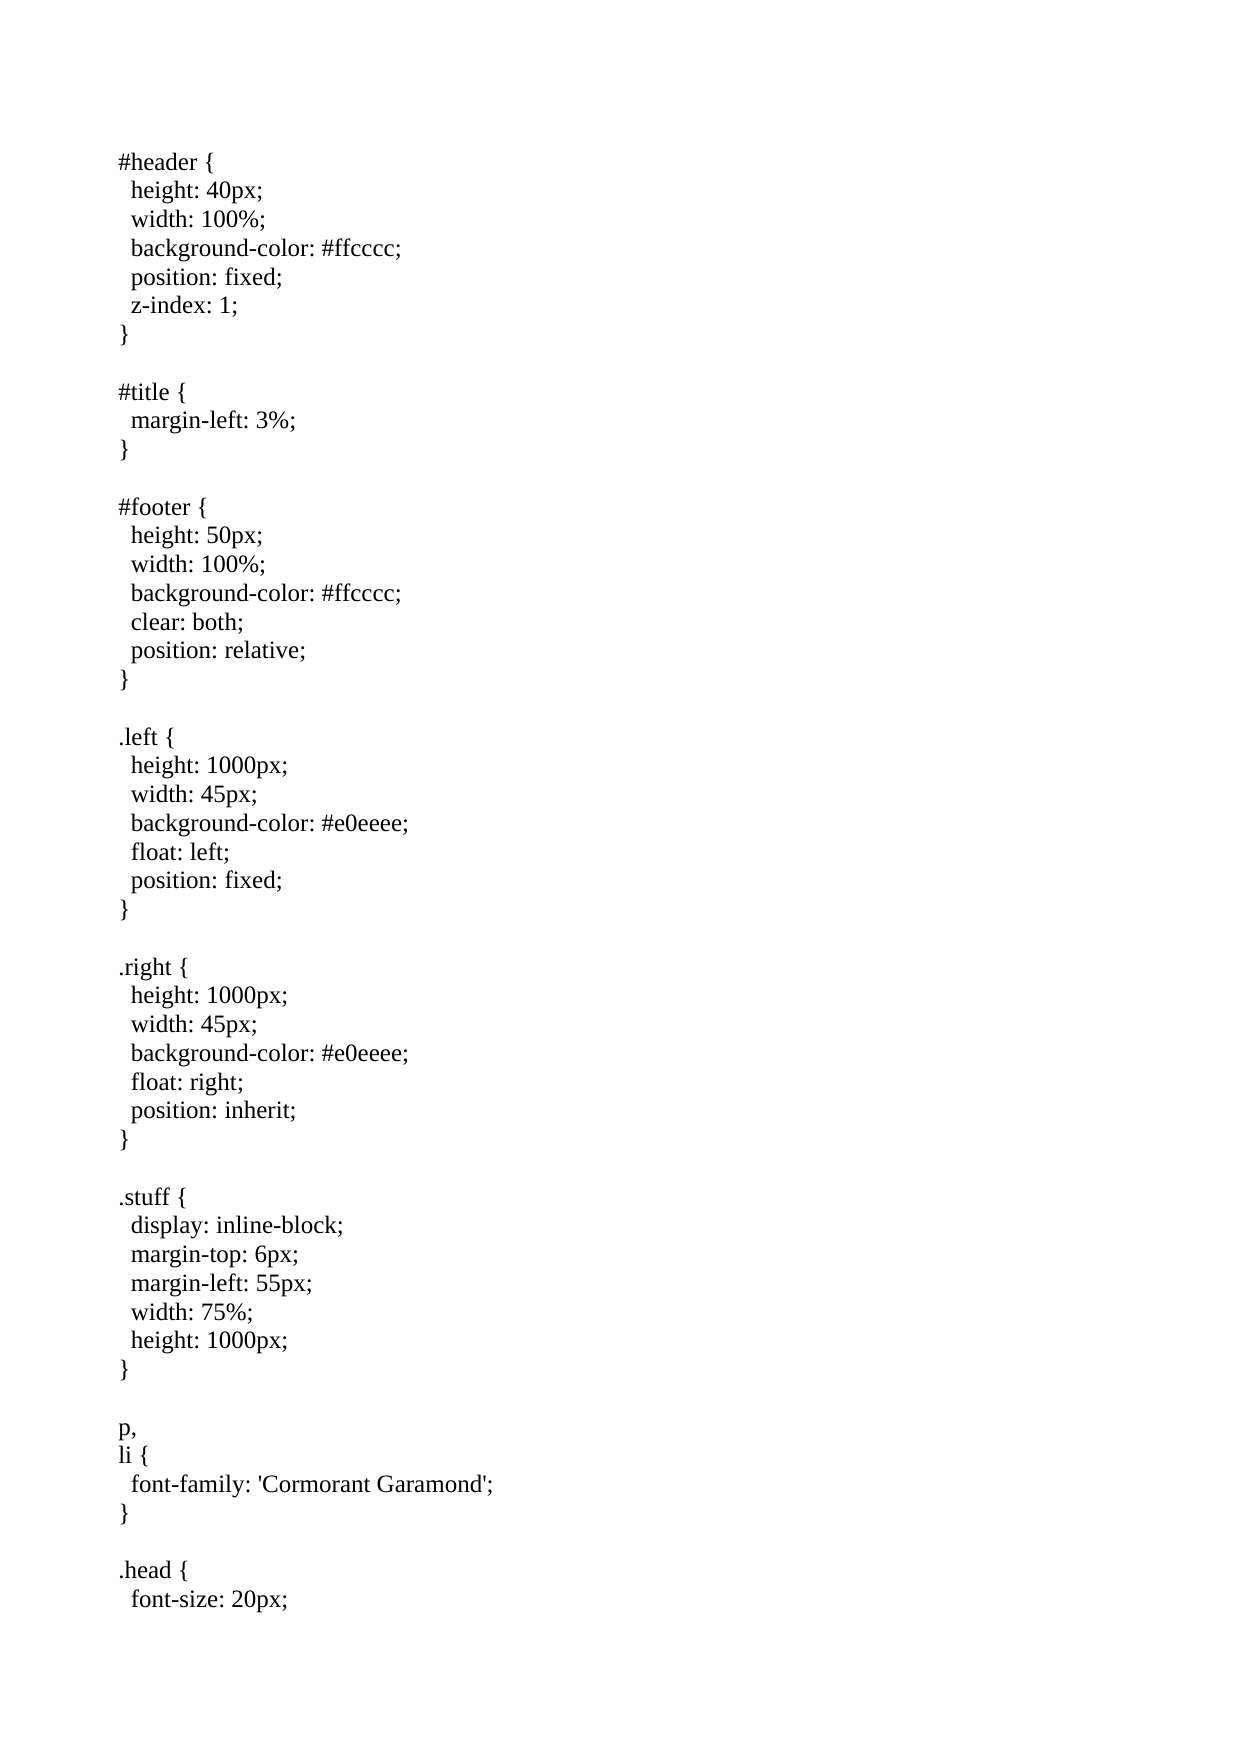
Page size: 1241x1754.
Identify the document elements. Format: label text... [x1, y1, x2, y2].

text } [118, 1124, 1122, 1153]
text z-index: 1; [118, 291, 1122, 319]
text height: 1000px; [118, 751, 1122, 779]
text width: 45px; [118, 779, 1122, 808]
text margin-left: 55px; [118, 1268, 1122, 1297]
text background-color: #ffcccc; [118, 578, 1122, 607]
text } [118, 894, 1122, 923]
text background-color: #e0eeee; [118, 808, 1122, 837]
text background-color: #ffcccc; [118, 233, 1122, 262]
text background-color: #e0eeee; [118, 1038, 1122, 1067]
text height: 1000px; [118, 981, 1122, 1009]
text .head { [118, 1556, 1122, 1584]
text float: left; [118, 837, 1122, 866]
text width: 100%; [118, 549, 1122, 578]
text font-size: 20px; [118, 1584, 1122, 1613]
text width: 75%; [118, 1297, 1122, 1326]
text } [118, 1354, 1122, 1383]
text position: fixed; [118, 866, 1122, 894]
text p, [118, 1412, 1122, 1441]
text #footer { [118, 492, 1122, 521]
text height: 50px; [118, 521, 1122, 549]
text } [118, 319, 1122, 348]
text .stuff { [118, 1182, 1122, 1211]
text margin-top: 6px; [118, 1239, 1122, 1268]
text } [118, 434, 1122, 463]
text .right { [118, 952, 1122, 981]
text .left { [118, 722, 1122, 751]
text position: inherit; [118, 1096, 1122, 1124]
text clear: both; [118, 607, 1122, 636]
text font-family: 'Cormorant Garamond'; [118, 1469, 1122, 1498]
text li { [118, 1441, 1122, 1469]
text display: inline-block; [118, 1211, 1122, 1239]
text #title { [118, 377, 1122, 406]
text position: fixed; [118, 262, 1122, 291]
text float: right; [118, 1067, 1122, 1096]
text #header { [118, 147, 1122, 176]
text } [118, 664, 1122, 693]
text width: 45px; [118, 1009, 1122, 1038]
text height: 1000px; [118, 1326, 1122, 1354]
text height: 40px; [118, 176, 1122, 204]
text } [118, 1498, 1122, 1527]
text margin-left: 3%; [118, 406, 1122, 434]
text position: relative; [118, 636, 1122, 664]
text width: 100%; [118, 204, 1122, 233]
